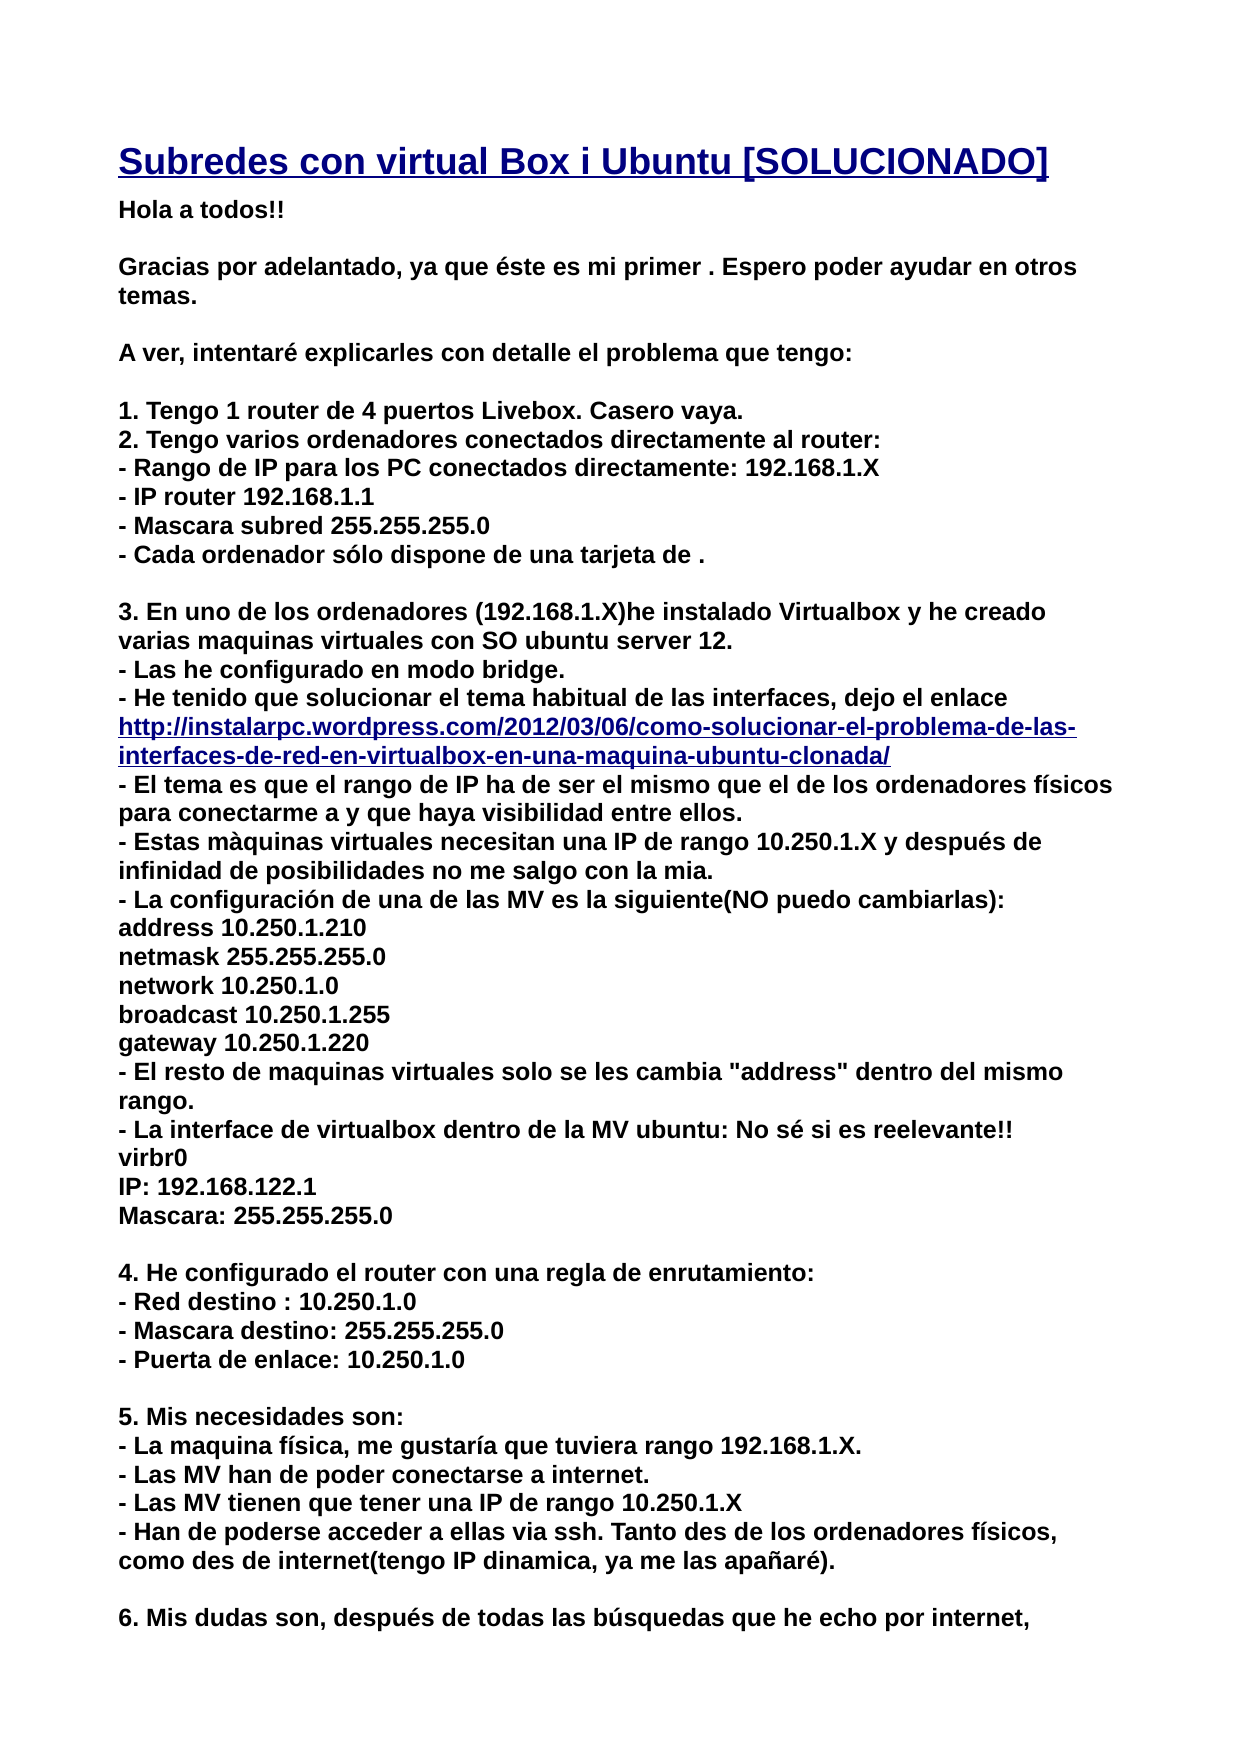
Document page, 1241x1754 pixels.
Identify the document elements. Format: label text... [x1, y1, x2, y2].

subtitle Subredes con virtual Box i Ubuntu [SOLUCIONADO] [118, 139, 1122, 182]
text Hola a todos!! Gracias por adelantado, ya que éste es mi primer . Espero poder ayudar en otros temas. A ver, intentaré explicarles con detalle el problema que tengo: 1. Tengo 1 router de 4 puertos Livebox. Casero vaya. 2. Tengo varios ordenadores conectados directamente al router: - Rango de IP para los PC conectados directamente: 192.168.1.X - IP router 192.168.1.1 - Mascara subred 255.255.255.0 - Cada ordenador sólo dispone de una tarjeta de . 3. En uno de los ordenadores (192.168.1.X)he instalado Virtualbox y he creado varias maquinas virtuales con SO ubuntu server 12. - Las he configurado en modo bridge. - He tenido que solucionar el tema habitual de las interfaces, dejo el enlace http://instalarpc.wordpress.com/2012/03/06/como-solucionar-el-problema-de-las-interfaces-de-red-en-virtualbox-en-una-maquina-ubuntu-clonada/ - El tema es que el rango de IP ha de ser el mismo que el de los ordenadores físicos para conectarme a y que haya visibilidad entre ellos. - Estas màquinas virtuales necesitan una IP de rango 10.250.1.X y después de infinidad de posibilidades no me salgo con la mia. - La configuración de una de las MV es la siguiente(NO puedo cambiarlas): address 10.250.1.210 netmask 255.255.255.0 network 10.250.1.0 broadcast 10.250.1.255 gateway 10.250.1.220 - El resto de maquinas virtuales solo se les cambia "address" dentro del mismo rango. - La interface de virtualbox dentro de la MV ubuntu: No sé si es reelevante!! virbr0 IP: 192.168.122.1 Mascara: 255.255.255.0 4. He configurado el router con una regla de enrutamiento: - Red destino : 10.250.1.0 - Mascara destino: 255.255.255.0 - Puerta de enlace: 10.250.1.0 5. Mis necesidades son: - La maquina física, me gustaría que tuviera rango 192.168.1.X. - Las MV han de poder conectarse a internet. - Las MV tienen que tener una IP de rango 10.250.1.X - Han de poderse acceder a ellas via ssh. Tanto des de los ordenadores físicos, como des de internet(tengo IP dinamica, ya me las apañaré). 6. Mis dudas son, después de todas las búsquedas que he echo por internet, [118, 194, 1122, 1632]
